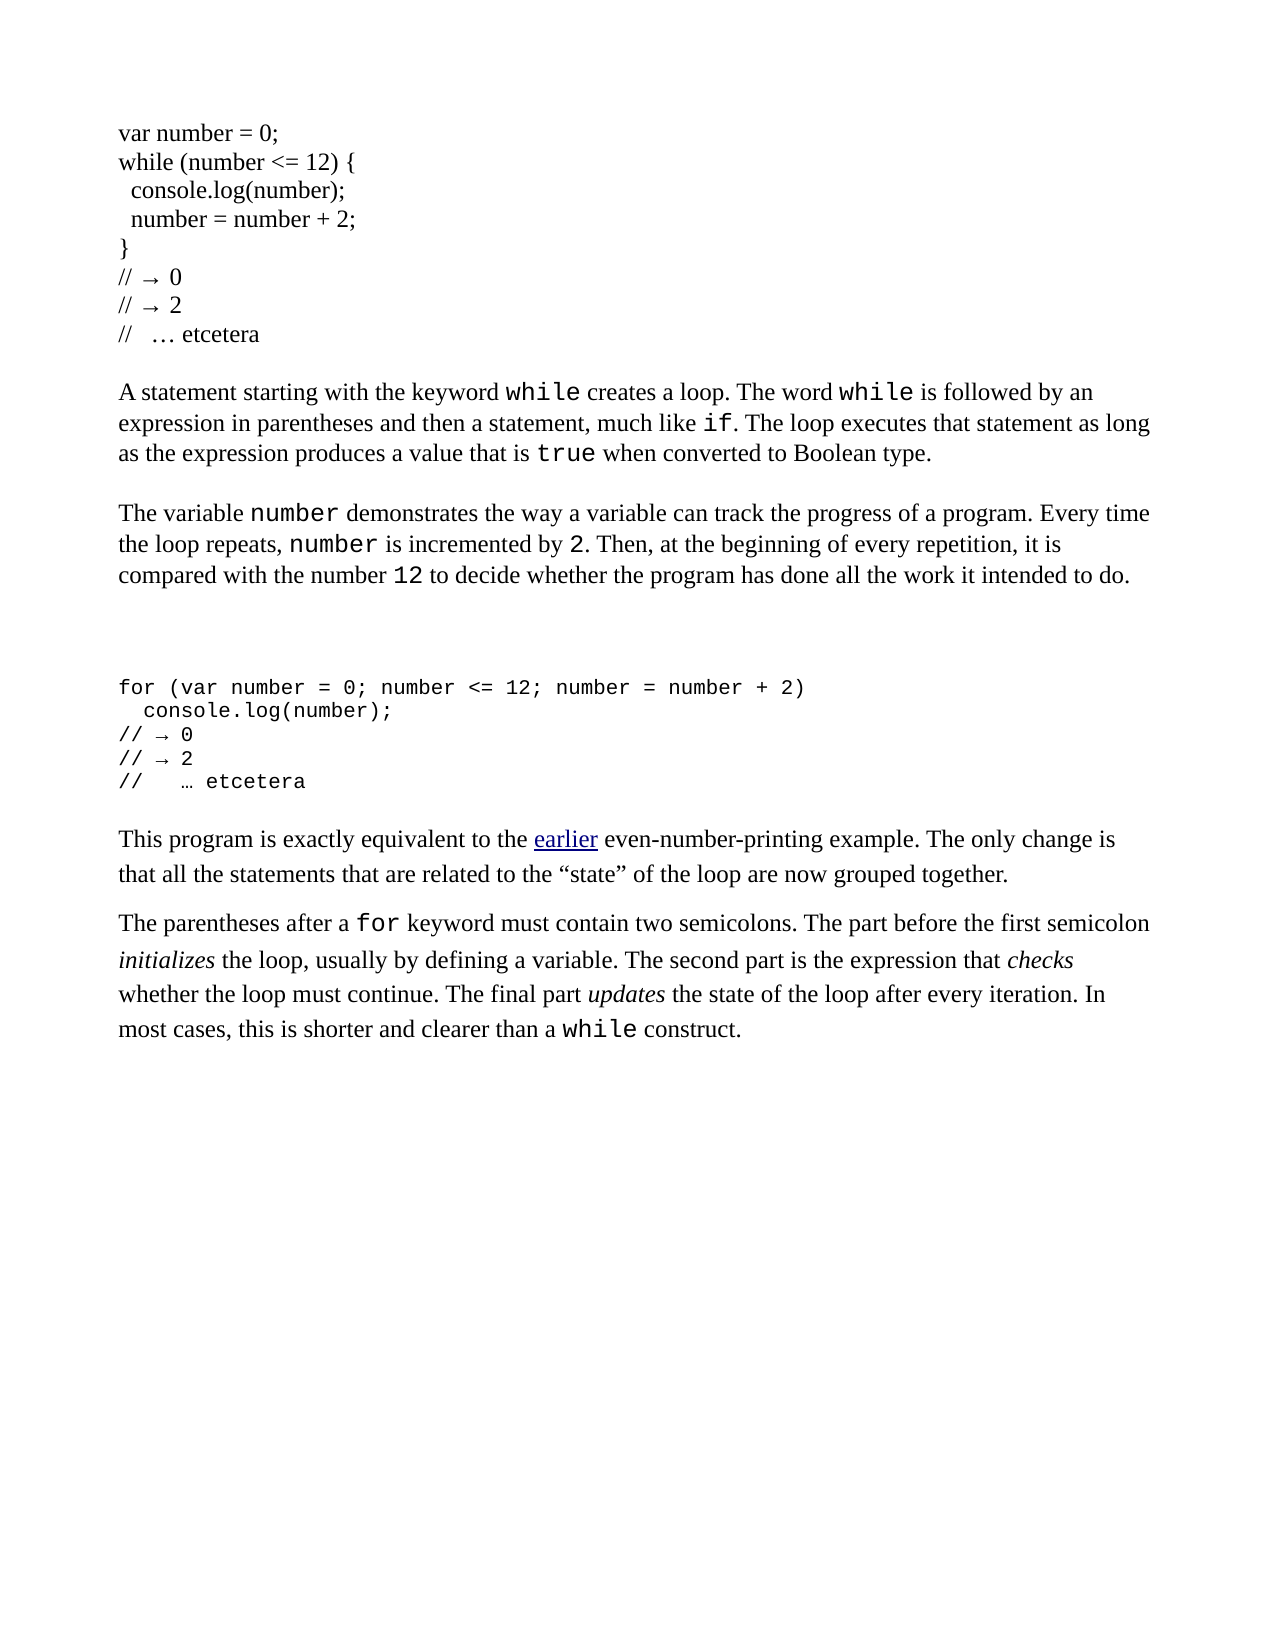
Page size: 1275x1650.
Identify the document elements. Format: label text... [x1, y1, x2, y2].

text // → 2 [118, 748, 1157, 771]
text // → 0 [118, 724, 1157, 748]
text // → 0 [118, 262, 1157, 291]
text console.log(number); [118, 176, 1157, 204]
text while (number <= 12) { [118, 147, 1157, 176]
text This program is exactly equivalent to the earlier even-number-printing example. The only change is that all the statements that are related to the “state” of the loop are now grouped together. [118, 824, 1157, 888]
text // … etcetera [118, 771, 1157, 795]
text The parentheses after a for keyword must contain two semicolons. The part before the first semicolon initializes the loop, usually by defining a variable. The second part is the expression that checks whether the loop must continue. The final part updates the state of the loop after every iteration. In most cases, this is shorter and clearer than a while construct. [118, 908, 1157, 1044]
text var number = 0; [118, 118, 1157, 147]
text A statement starting with the keyword while creates a loop. The word while is followed by an expression in parentheses and then a statement, much like if. The loop executes that statement as long as the expression produces a value that is true when converted to Boolean type. [118, 377, 1157, 469]
text for (var number = 0; number <= 12; number = number + 2) [118, 677, 1157, 701]
text number = number + 2; [118, 204, 1157, 233]
text // … etcetera [118, 319, 1157, 348]
text } [118, 233, 1157, 262]
text console.log(number); [118, 701, 1157, 724]
text The variable number demonstrates the way a variable can track the progress of a program. Every time the loop repeats, number is incremented by 2. Then, at the beginning of every repetition, it is compared with the number 12 to decide whether the program has done all the work it intended to do. [118, 498, 1157, 591]
text // → 2 [118, 291, 1157, 319]
